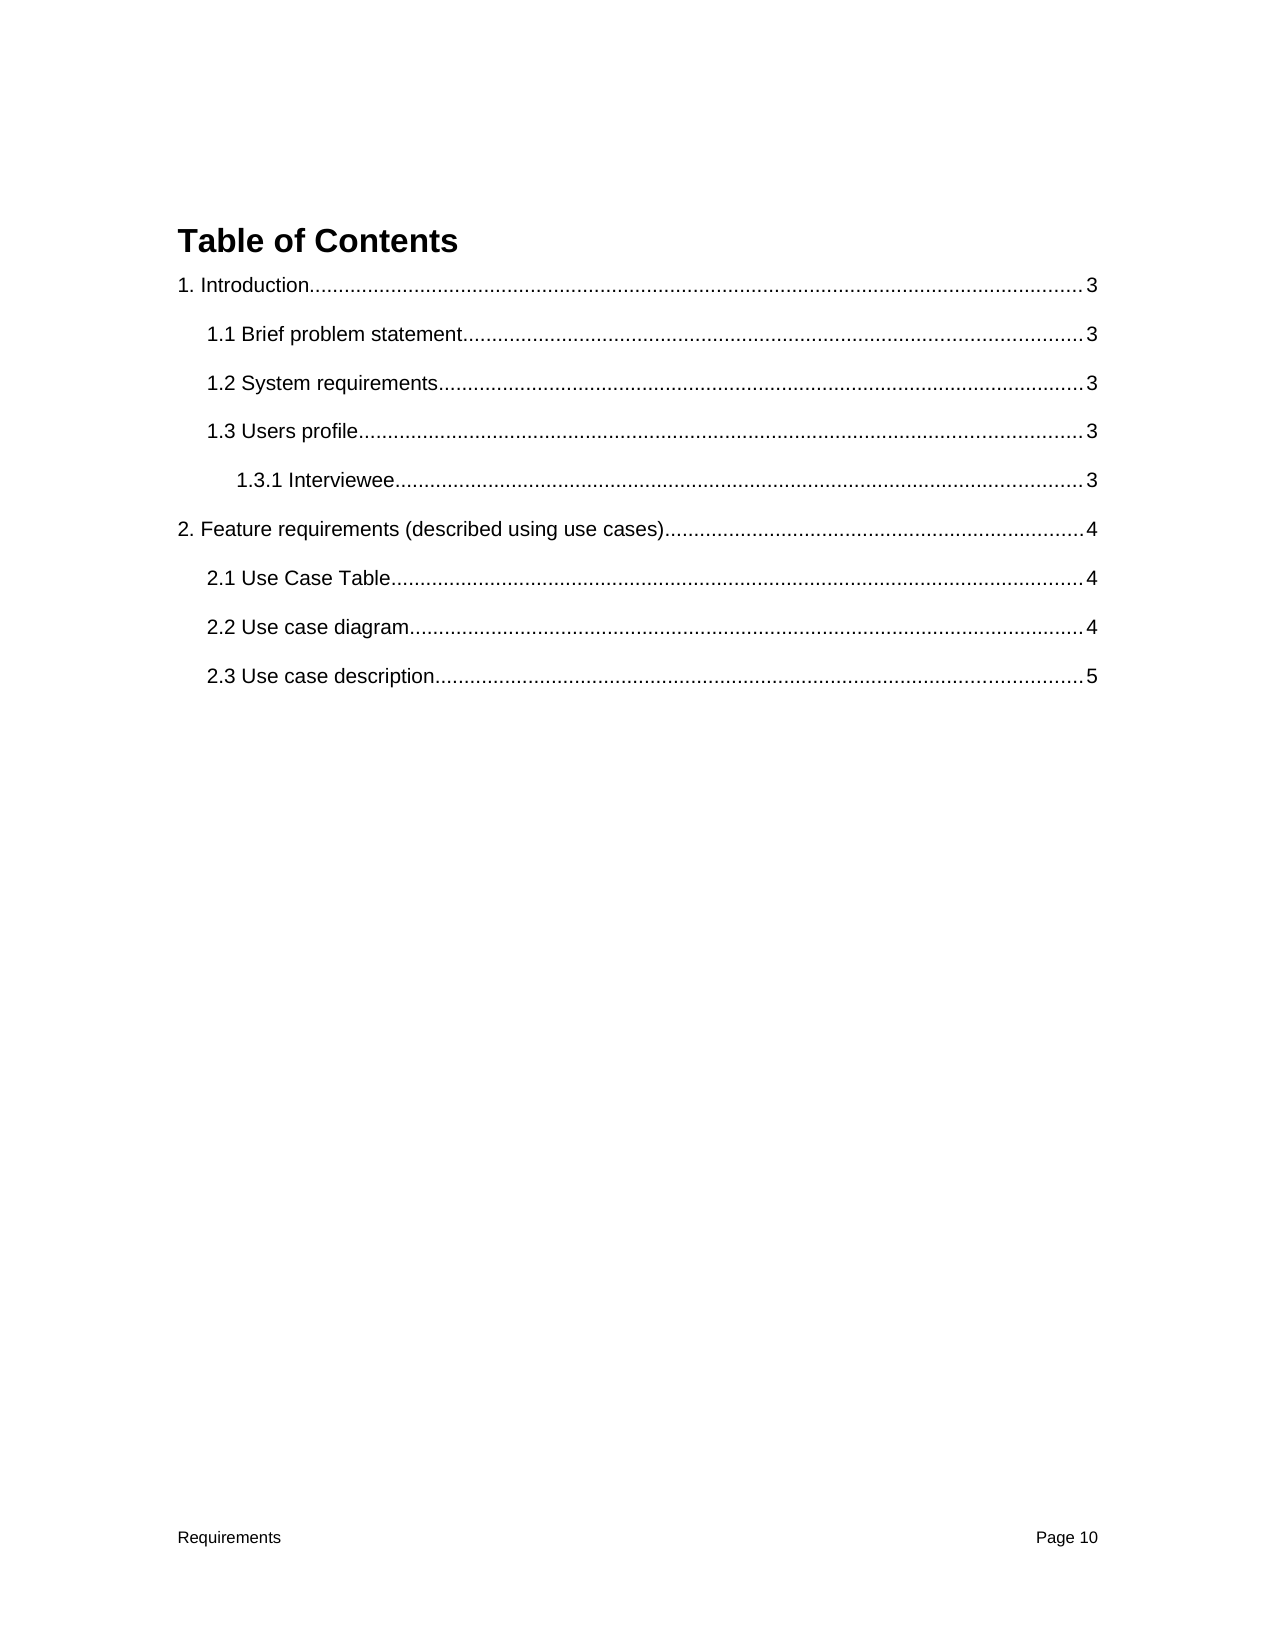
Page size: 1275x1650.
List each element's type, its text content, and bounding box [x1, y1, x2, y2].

text 2. Feature requirements (described using use cases) 4 [177, 517, 1098, 541]
text 1.1 Brief problem statement 3 [207, 321, 1098, 345]
text 1.2 System requirements 3 [207, 370, 1098, 394]
text 1.3.1 Interviewee 3 [236, 468, 1098, 492]
subtitle Table of Contents [177, 222, 1098, 260]
text 2.3 Use case description 5 [207, 664, 1098, 688]
text 2.2 Use case diagram 4 [207, 615, 1098, 639]
text 1.3 Users profile 3 [207, 419, 1098, 443]
text 1. Introduction 3 [177, 272, 1098, 296]
text 2.1 Use Case Table 4 [207, 566, 1098, 590]
